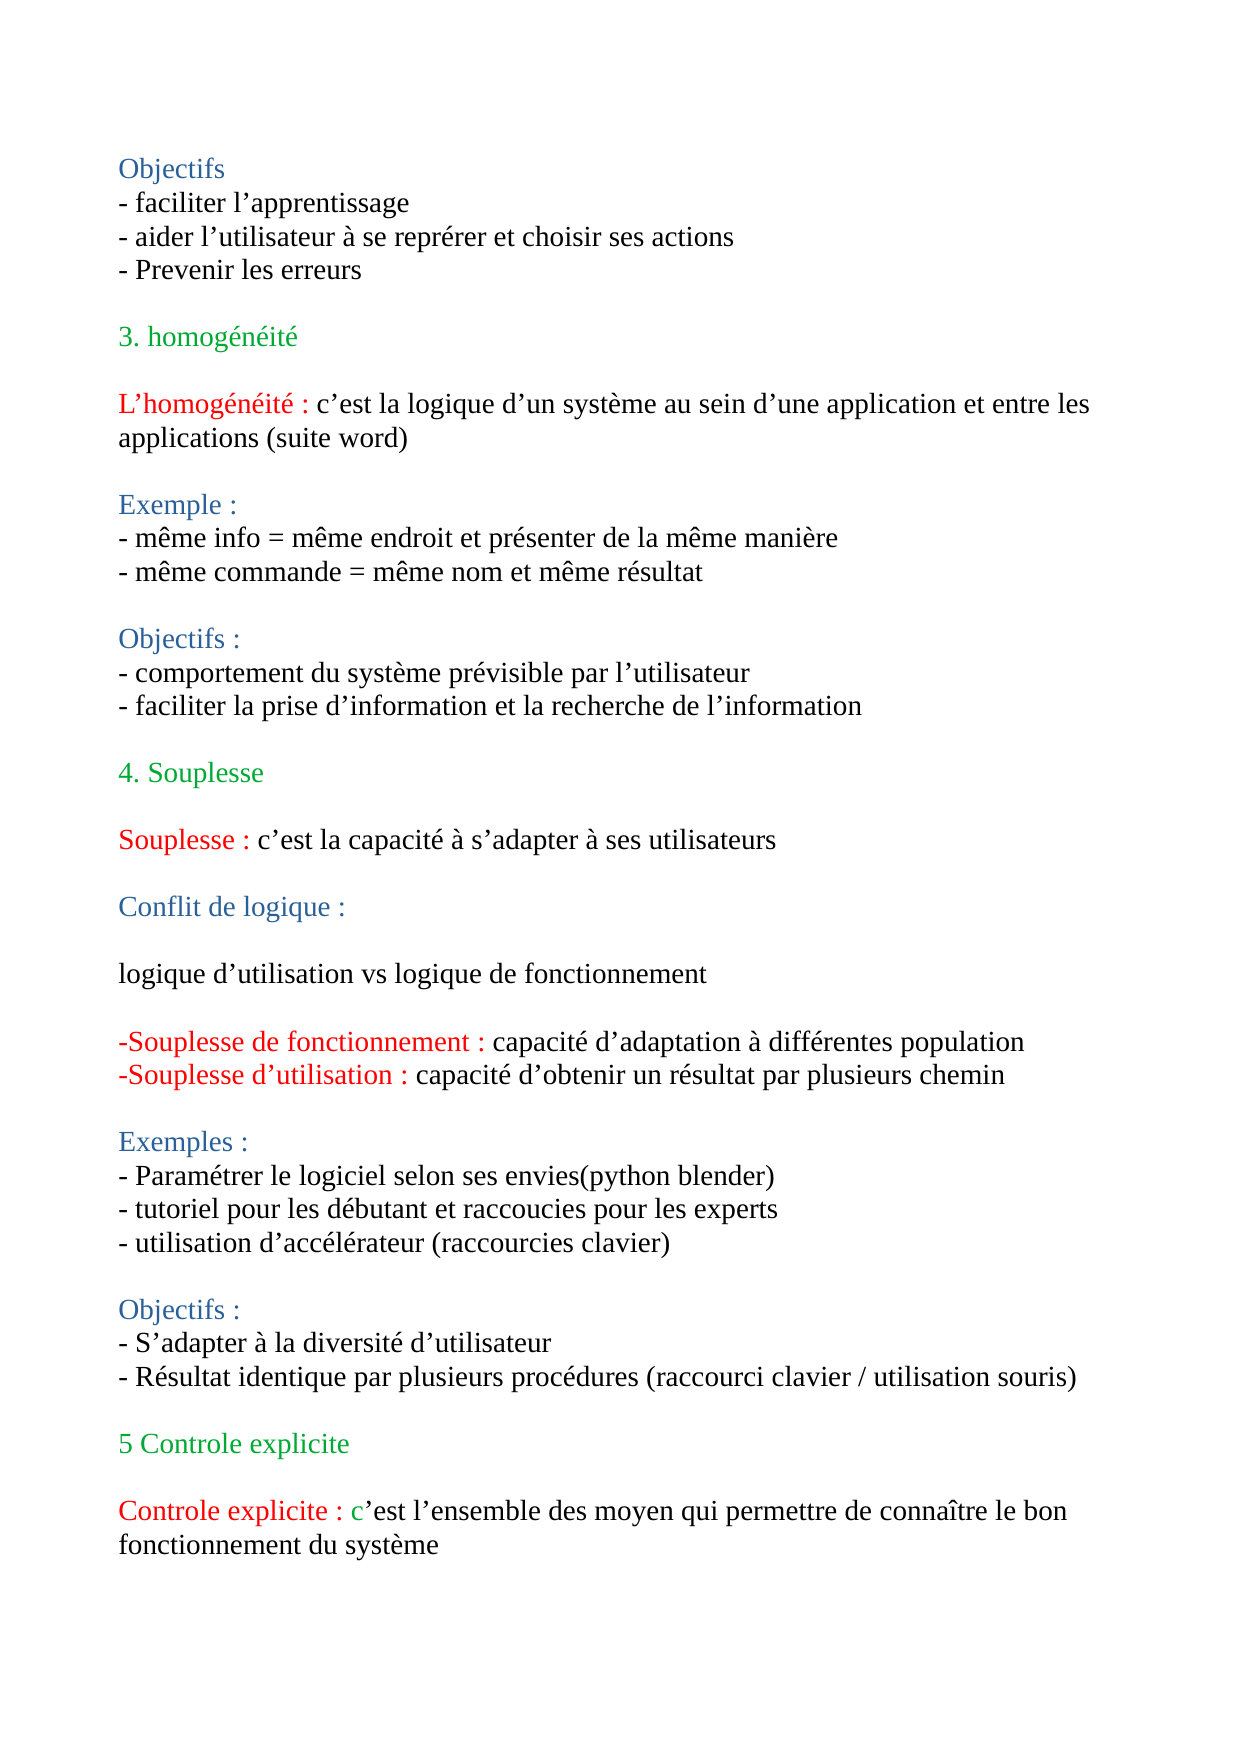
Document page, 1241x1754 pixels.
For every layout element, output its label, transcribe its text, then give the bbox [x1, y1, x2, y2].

text -Souplesse de fonctionnement : capacité d’adaptation à différentes population [118, 1024, 1122, 1057]
text - Paramétrer le logiciel selon ses envies(python blender) [118, 1158, 1122, 1191]
text Souplesse : c’est la capacité à s’adapter à ses utilisateurs [118, 822, 1122, 856]
text Objectifs [118, 152, 1122, 185]
text 5 Controle explicite [118, 1426, 1122, 1460]
text Objectifs : [118, 1292, 1122, 1326]
text - comportement du système prévisible par l’utilisateur [118, 655, 1122, 688]
text - Résultat identique par plusieurs procédures (raccourci clavier / utilisation souris) [118, 1359, 1122, 1393]
text -Souplesse d’utilisation : capacité d’obtenir un résultat par plusieurs chemin [118, 1057, 1122, 1091]
text Exemples : [118, 1124, 1122, 1158]
text Objectifs : [118, 621, 1122, 655]
text - S’adapter à la diversité d’utilisateur [118, 1326, 1122, 1359]
text Controle explicite : c’est l’ensemble des moyen qui permettre de connaître le bon fonctionnement du système [118, 1493, 1122, 1560]
text Exemple : [118, 487, 1122, 521]
text - Prevenir les erreurs [118, 252, 1122, 286]
text logique d’utilisation vs logique de fonctionnement [118, 957, 1122, 990]
text L’homogénéité : c’est la logique d’un système au sein d’une application et entre les applications (suite word) [118, 386, 1122, 453]
text - utilisation d’accélérateur (raccourcies clavier) [118, 1225, 1122, 1258]
text - faciliter l’apprentissage [118, 185, 1122, 219]
text - aider l’utilisateur à se reprérer et choisir ses actions [118, 219, 1122, 252]
text - même commande = même nom et même résultat [118, 554, 1122, 588]
text 4. Souplesse [118, 755, 1122, 789]
text - même info = même endroit et présenter de la même manière [118, 521, 1122, 554]
text Conflit de logique : [118, 889, 1122, 923]
text 3. homogénéité [118, 319, 1122, 353]
text - faciliter la prise d’information et la recherche de l’information [118, 688, 1122, 722]
text - tutoriel pour les débutant et raccoucies pour les experts [118, 1191, 1122, 1225]
